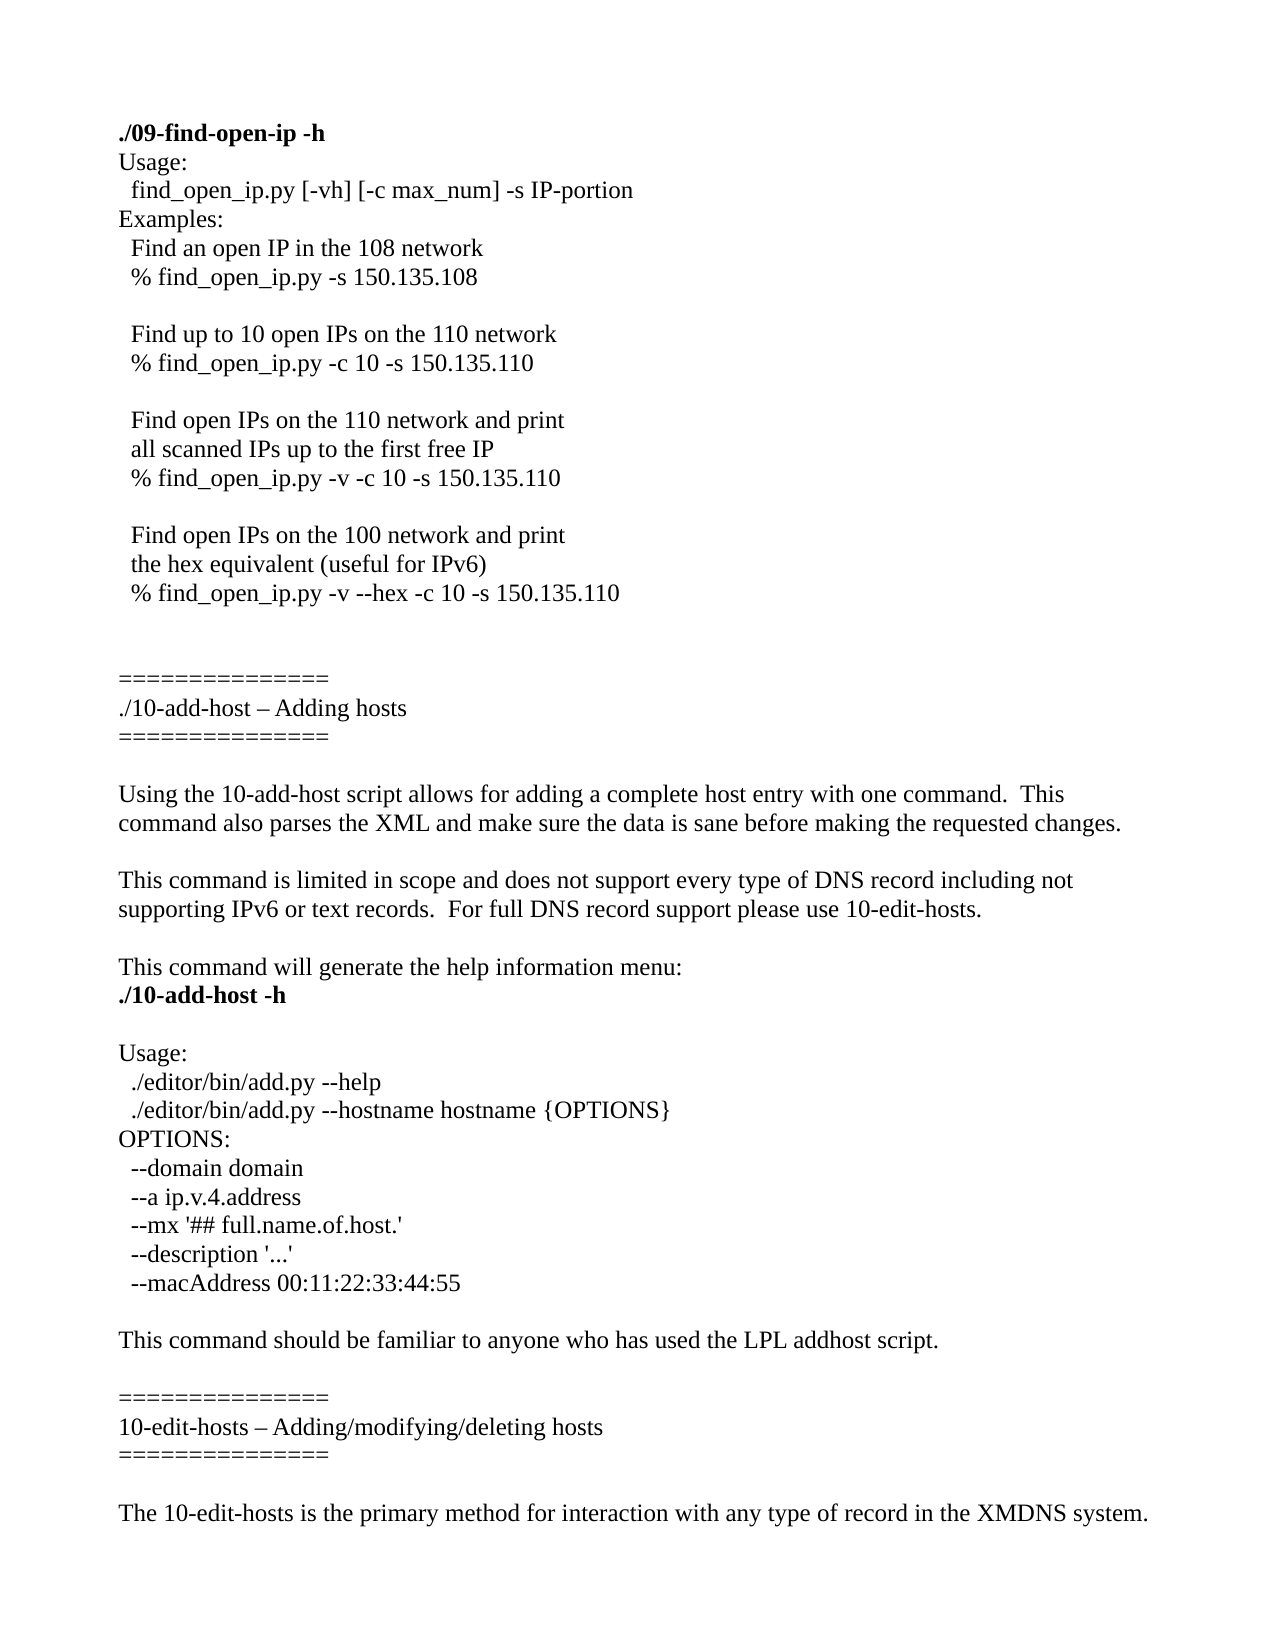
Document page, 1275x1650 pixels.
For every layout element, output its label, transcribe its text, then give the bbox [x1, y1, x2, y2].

text find_open_ip.py [-vh] [-c max_num] -s IP-portion [118, 176, 1157, 204]
text Usage: [118, 147, 1157, 176]
text OPTIONS: [118, 1124, 1157, 1153]
text --macAddress 00:11:22:33:44:55 [118, 1268, 1157, 1297]
text Examples: [118, 204, 1157, 233]
text 10-edit-hosts – Adding/modifying/deleting hosts [118, 1412, 1157, 1441]
text =============== [118, 664, 1157, 693]
text This command should be familiar to anyone who has used the LPL addhost script. [118, 1326, 1157, 1354]
text --a ip.v.4.address [118, 1182, 1157, 1211]
text The 10-edit-hosts is the primary method for interaction with any type of record in the XMDNS system. [118, 1498, 1157, 1527]
text % find_open_ip.py -v -c 10 -s 150.135.110 [118, 463, 1157, 492]
text --mx '## full.name.of.host.' [118, 1211, 1157, 1239]
text ./10-add-host -h [118, 981, 1157, 1009]
text % find_open_ip.py -s 150.135.108 [118, 262, 1157, 291]
text This command is limited in scope and does not support every type of DNS record including not supporting IPv6 or text records. For full DNS record support please use 10-edit-hosts. [118, 866, 1157, 923]
text Usage: [118, 1038, 1157, 1067]
text the hex equivalent (useful for IPv6) [118, 549, 1157, 578]
text all scanned IPs up to the first free IP [118, 434, 1157, 463]
text =============== [118, 1383, 1157, 1412]
text ./10-add-host – Adding hosts [118, 693, 1157, 722]
text Find up to 10 open IPs on the 110 network [118, 319, 1157, 348]
text Find open IPs on the 110 network and print [118, 406, 1157, 434]
text =============== [118, 1441, 1157, 1469]
text Using the 10-add-host script allows for adding a complete host entry with one command. This command also parses the XML and make sure the data is sane before making the requested changes. [118, 779, 1157, 837]
text % find_open_ip.py -v --hex -c 10 -s 150.135.110 [118, 578, 1157, 607]
text Find open IPs on the 100 network and print [118, 521, 1157, 549]
text ./editor/bin/add.py --hostname hostname {OPTIONS} [118, 1096, 1157, 1124]
text --domain domain [118, 1153, 1157, 1182]
text % find_open_ip.py -c 10 -s 150.135.110 [118, 348, 1157, 377]
text =============== [118, 722, 1157, 751]
text ./09-find-open-ip -h [118, 118, 1157, 147]
text ./editor/bin/add.py --help [118, 1067, 1157, 1096]
text Find an open IP in the 108 network [118, 233, 1157, 262]
text --description '...' [118, 1239, 1157, 1268]
text This command will generate the help information menu: [118, 952, 1157, 981]
